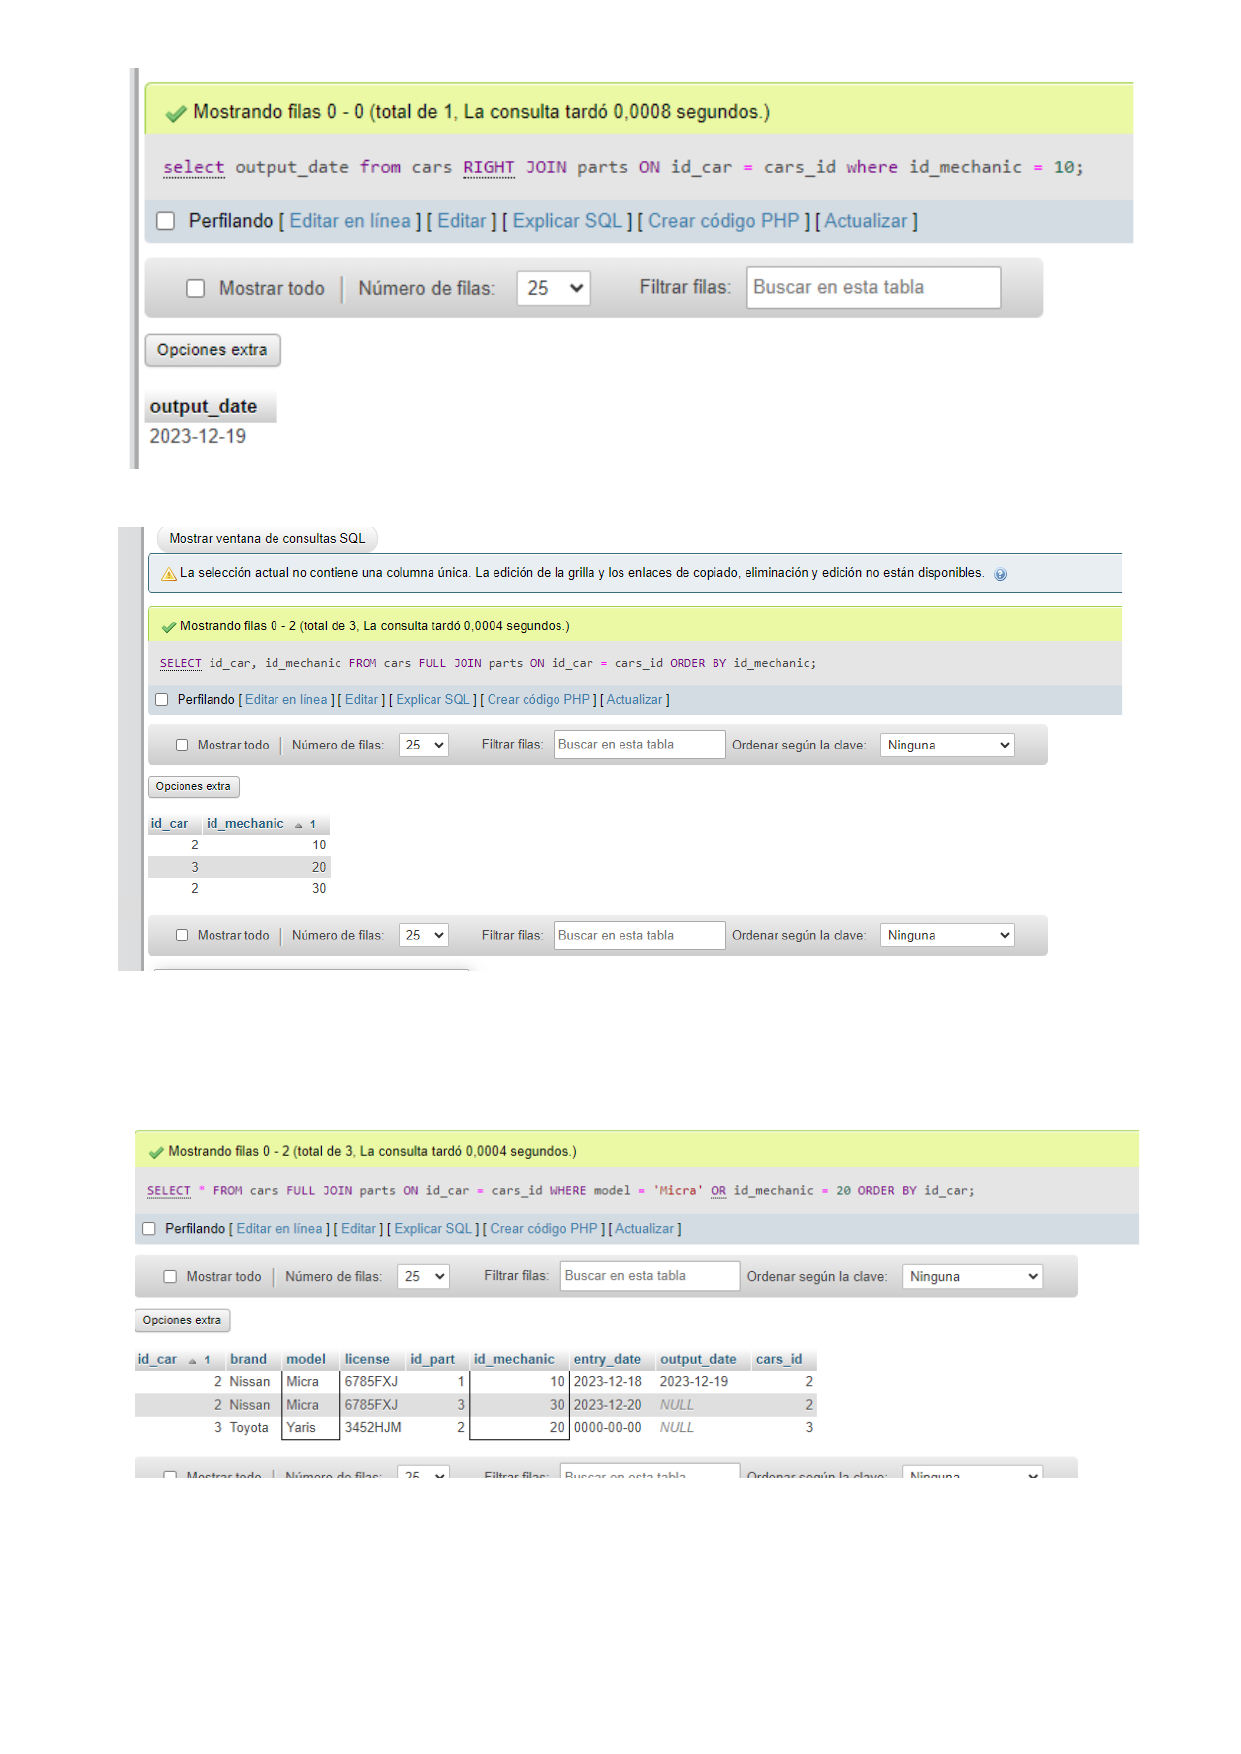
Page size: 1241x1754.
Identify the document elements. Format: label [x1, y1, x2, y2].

picture [129, 68, 1134, 469]
picture [135, 1118, 1140, 1478]
picture [118, 527, 1123, 971]
